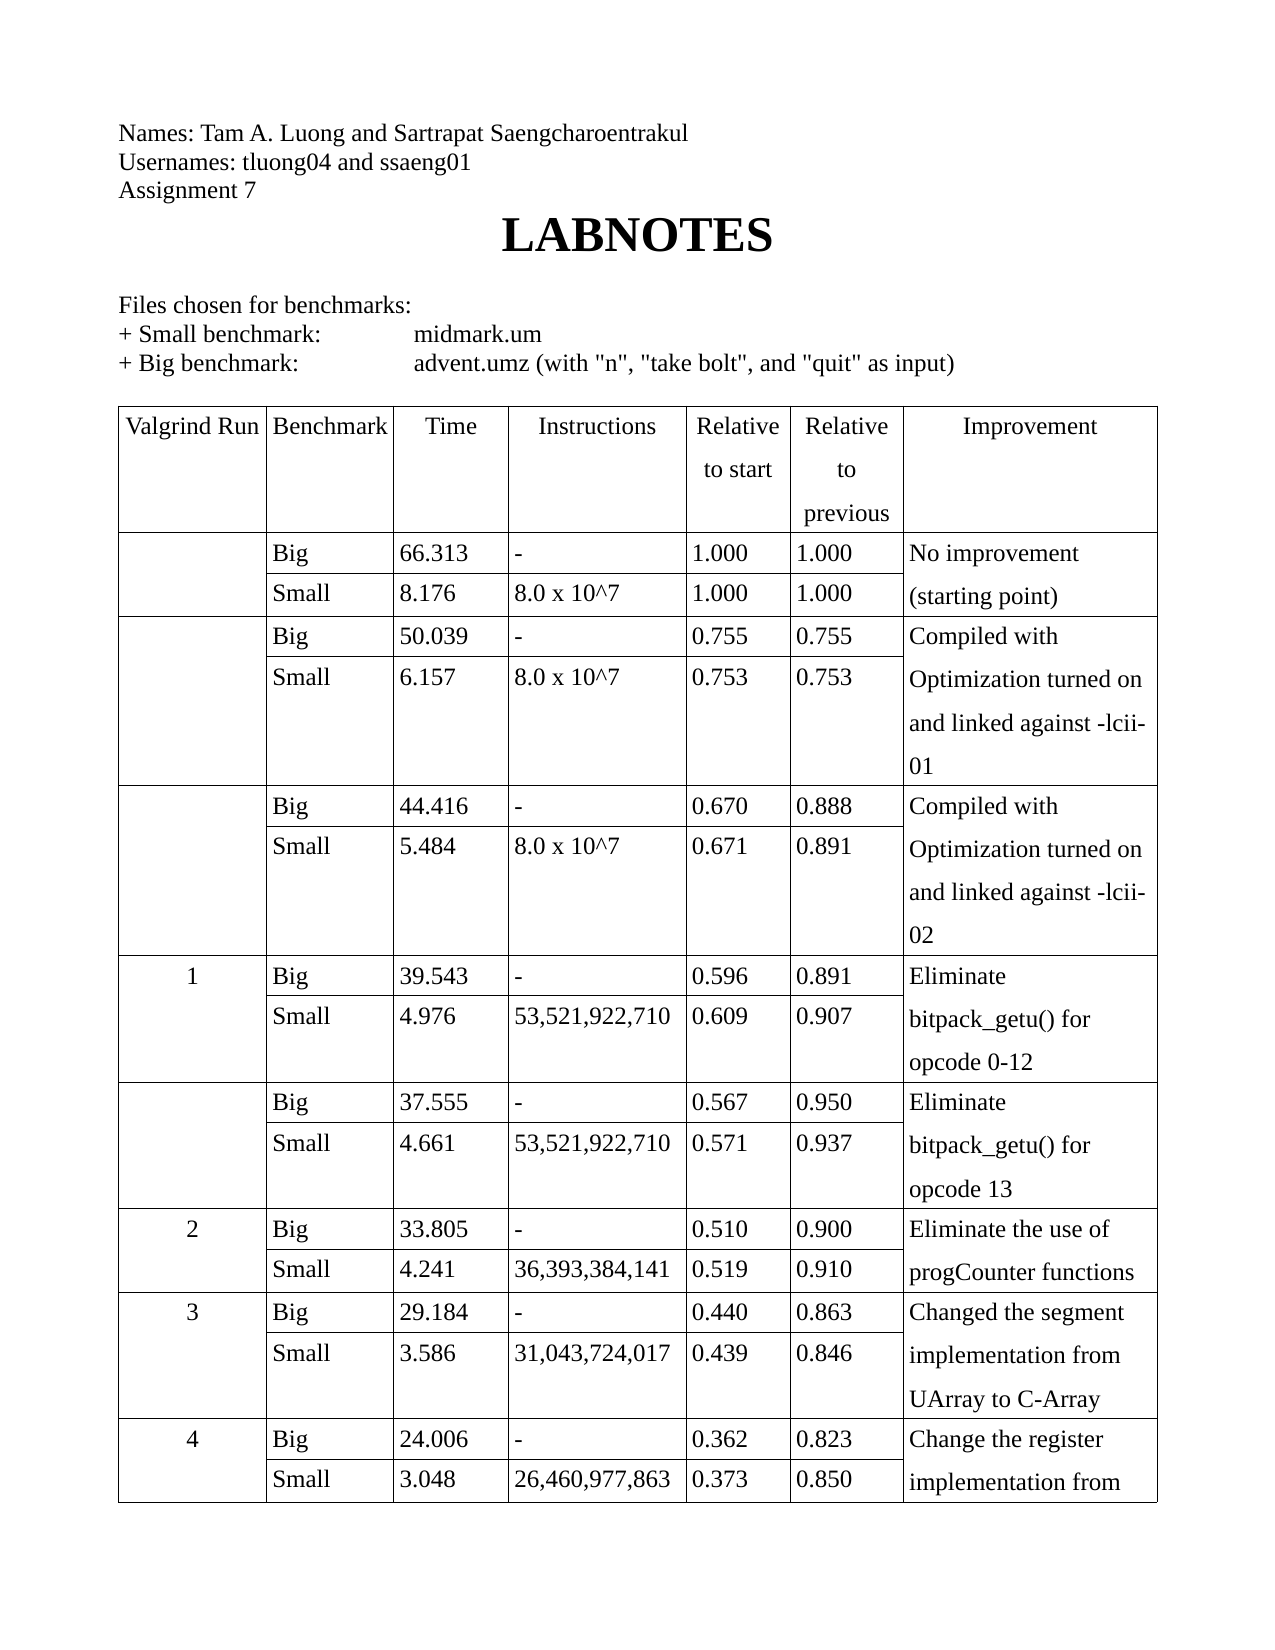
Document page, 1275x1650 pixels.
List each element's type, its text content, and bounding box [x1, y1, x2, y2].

table_cell Compiled with Optimization turned on and linked against -lcii-01 [904, 617, 1157, 785]
table_cell 24.006 [394, 1419, 508, 1458]
table_cell Small [267, 996, 393, 1082]
table_cell 4 [119, 1419, 266, 1502]
table_cell 50.039 [394, 617, 508, 656]
table_cell Small [267, 574, 393, 616]
table_header Time [394, 407, 508, 532]
table_cell 0.753 [791, 657, 903, 785]
table_cell 0.891 [791, 827, 903, 955]
table_cell 0.670 [687, 786, 790, 826]
table_cell 2 [119, 1209, 266, 1292]
table_cell 8.0 x 10^7 [509, 827, 686, 955]
table_cell 8.0 x 10^7 [509, 657, 686, 785]
table_cell Eliminate bitpack_getu() for opcode 0-12 [904, 956, 1157, 1082]
table_cell Small [267, 1250, 393, 1292]
table_cell - [509, 533, 686, 572]
table_cell Big [267, 533, 393, 572]
table_cell 0.362 [687, 1419, 790, 1458]
table_cell Compiled with Optimization turned on and linked against -lcii-02 [904, 786, 1157, 955]
table_cell 0.567 [687, 1083, 790, 1122]
table_cell 8.0 x 10^7 [509, 574, 686, 616]
table_cell - [509, 1209, 686, 1248]
text LABNOTES [118, 204, 1157, 262]
table_cell 1 [119, 956, 266, 1082]
table_cell 0.823 [791, 1419, 903, 1458]
table_cell Small [267, 827, 393, 955]
table_cell No improvement (starting point) [904, 533, 1157, 616]
table_cell 0.439 [687, 1333, 790, 1418]
text + Big benchmark: advent.umz (with "n", "take bolt", and "quit" as input) [118, 348, 1157, 377]
table_cell 0.910 [791, 1250, 903, 1292]
table_cell Big [267, 1083, 393, 1122]
table_cell 29.184 [394, 1293, 508, 1332]
table_cell 0.373 [687, 1460, 790, 1502]
table_cell [119, 533, 266, 616]
table_cell - [509, 786, 686, 826]
table_cell 0.846 [791, 1333, 903, 1418]
table_header Instructions [509, 407, 686, 532]
table_cell 4.661 [394, 1123, 508, 1208]
table_cell [119, 786, 266, 955]
table_cell 0.891 [791, 956, 903, 995]
table_cell 33.805 [394, 1209, 508, 1248]
table_cell - [509, 1293, 686, 1332]
table_cell 0.671 [687, 827, 790, 955]
table_cell 0.755 [791, 617, 903, 656]
table_cell 8.176 [394, 574, 508, 616]
table_cell 0.850 [791, 1460, 903, 1502]
text Names: Tam A. Luong and Sartrapat Saengcharoentrakul [118, 118, 1157, 147]
table_cell 26,460,977,863 [509, 1460, 686, 1502]
table_cell 0.440 [687, 1293, 790, 1332]
table_cell 6.157 [394, 657, 508, 785]
table_cell Changed the segment implementation from UArray to C-Array [904, 1293, 1157, 1418]
table_cell Big [267, 786, 393, 826]
text Files chosen for benchmarks: [118, 291, 1157, 319]
table_header Relative to start [687, 407, 790, 532]
text Assignment 7 [118, 176, 1157, 204]
table_cell 0.755 [687, 617, 790, 656]
table_cell 44.416 [394, 786, 508, 826]
table_cell 3.586 [394, 1333, 508, 1418]
table_cell 53,521,922,710 [509, 1123, 686, 1208]
table_cell 3 [119, 1293, 266, 1418]
table_cell 0.888 [791, 786, 903, 826]
table_cell Eliminate the use of progCounter functions [904, 1209, 1157, 1292]
table_header Improvement [904, 407, 1157, 532]
table_cell Small [267, 1460, 393, 1502]
table_header Valgrind Run [119, 407, 266, 532]
table_cell 0.950 [791, 1083, 903, 1122]
table_cell Change the register implementation from [904, 1419, 1157, 1502]
table_cell 53,521,922,710 [509, 996, 686, 1082]
table_cell Big [267, 617, 393, 656]
table_cell [119, 1083, 266, 1208]
table_cell 39.543 [394, 956, 508, 995]
table_cell [119, 617, 266, 785]
table_cell 1.000 [687, 533, 790, 572]
table_cell 0.937 [791, 1123, 903, 1208]
table_cell 1.000 [791, 574, 903, 616]
text Usernames: tluong04 and ssaeng01 [118, 147, 1157, 176]
table_cell Small [267, 657, 393, 785]
table_cell 0.510 [687, 1209, 790, 1248]
table_cell 4.241 [394, 1250, 508, 1292]
table_cell - [509, 956, 686, 995]
table_cell 36,393,384,141 [509, 1250, 686, 1292]
table_cell 0.900 [791, 1209, 903, 1248]
table_cell 5.484 [394, 827, 508, 955]
table_cell 0.609 [687, 996, 790, 1082]
table_cell 1.000 [791, 533, 903, 572]
table_cell Small [267, 1123, 393, 1208]
table_cell 0.907 [791, 996, 903, 1082]
table_header Relative to previous [791, 407, 903, 532]
table_cell 4.976 [394, 996, 508, 1082]
table_cell Big [267, 1293, 393, 1332]
table_cell 3.048 [394, 1460, 508, 1502]
table_cell - [509, 1419, 686, 1458]
table_cell 66.313 [394, 533, 508, 572]
table_cell 0.863 [791, 1293, 903, 1332]
text + Small benchmark: midmark.um [118, 319, 1157, 348]
table_cell 31,043,724,017 [509, 1333, 686, 1418]
table_cell Eliminate bitpack_getu() for opcode 13 [904, 1083, 1157, 1208]
table_cell - [509, 617, 686, 656]
table_cell Big [267, 1419, 393, 1458]
table_cell - [509, 1083, 686, 1122]
table_cell 0.571 [687, 1123, 790, 1208]
table_header Benchmark [267, 407, 393, 532]
table_cell 37.555 [394, 1083, 508, 1122]
table_cell 0.753 [687, 657, 790, 785]
table_cell Big [267, 956, 393, 995]
table_cell 0.519 [687, 1250, 790, 1292]
table_cell 0.596 [687, 956, 790, 995]
table_cell 1.000 [687, 574, 790, 616]
table_cell Small [267, 1333, 393, 1418]
table_cell Big [267, 1209, 393, 1248]
